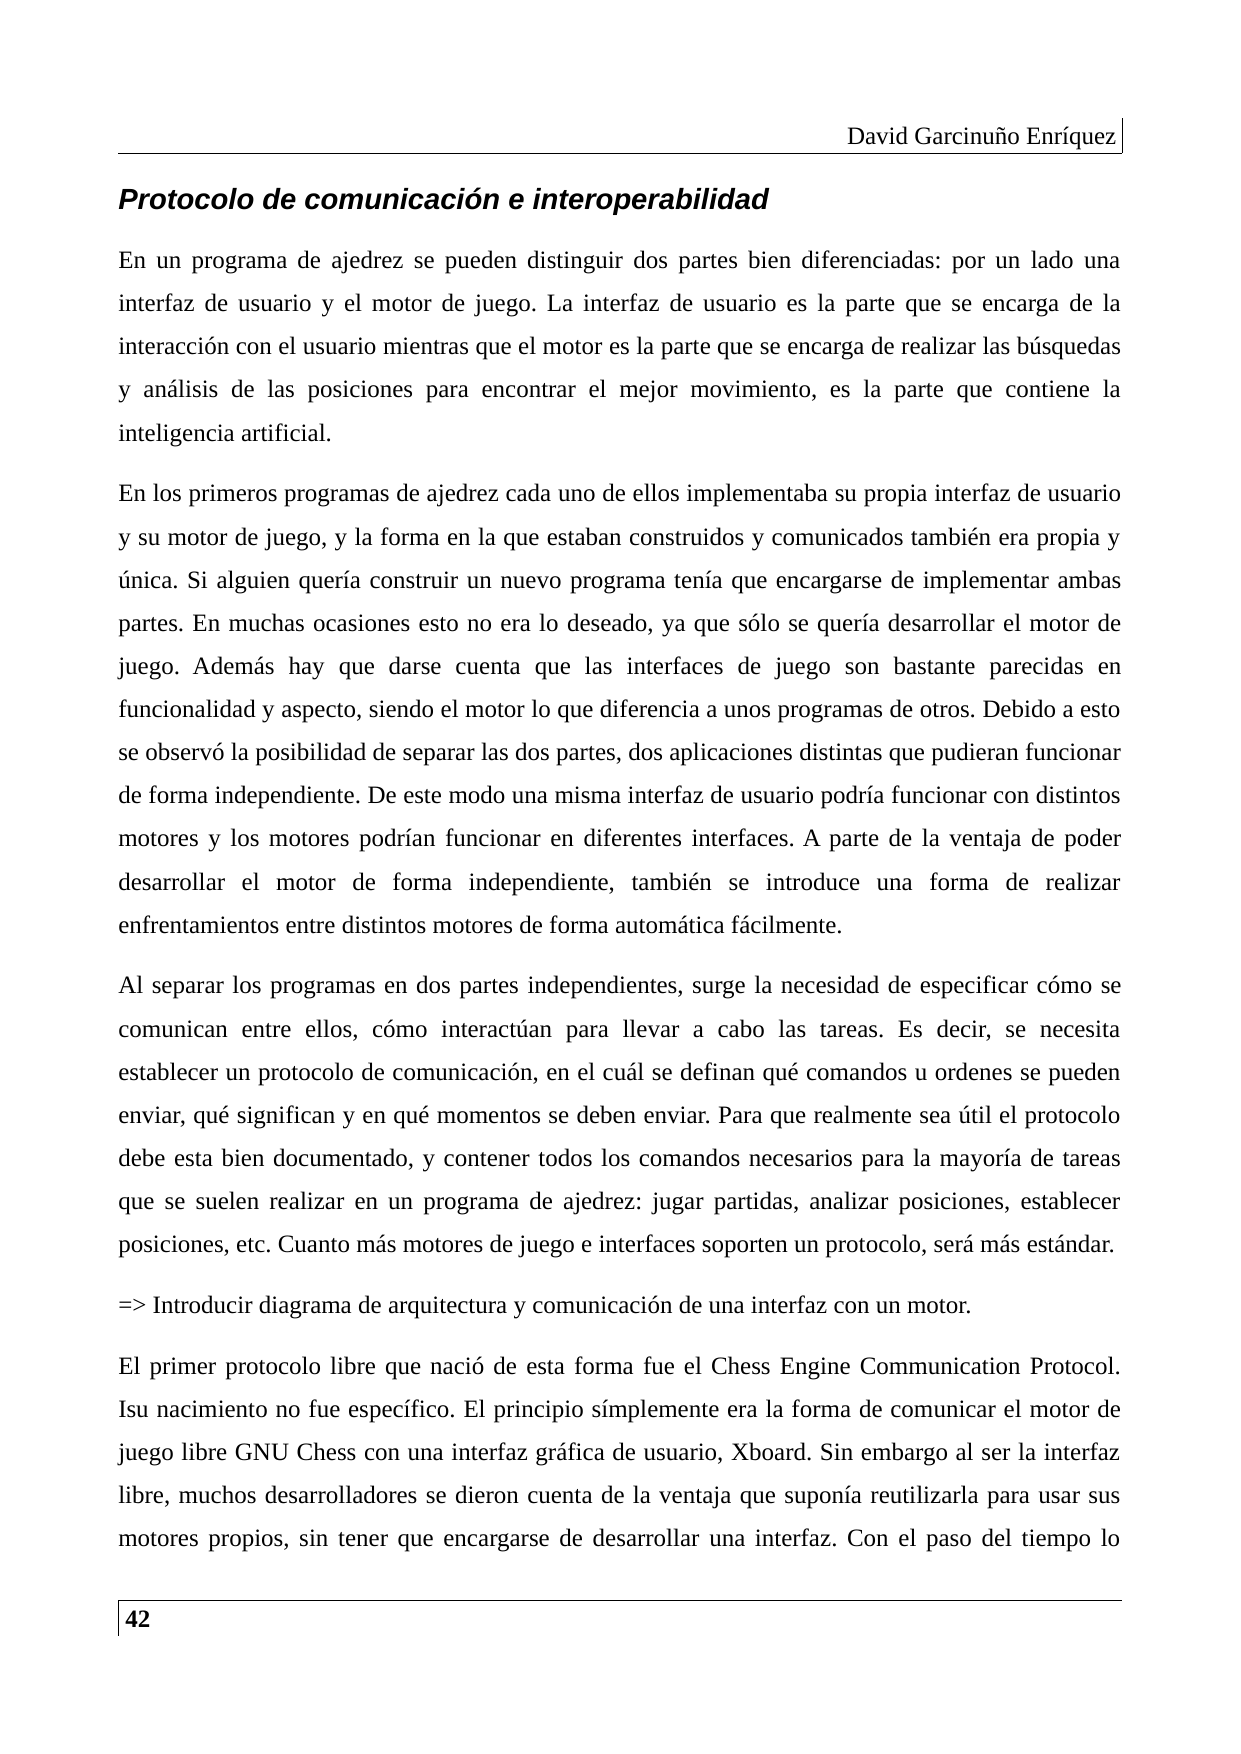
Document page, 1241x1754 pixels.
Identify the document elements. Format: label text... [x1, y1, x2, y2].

text Al separar los programas en dos partes independientes, surge la necesidad de especificar cómo se comunican entre ellos, cómo interactúan para llevar a cabo las tareas. Es decir, se necesita establecer un protocolo de comunicación, en el cuál se definan qué comandos u ordenes se pueden enviar, qué significan y en qué momentos se deben enviar. Para que realmente sea útil el protocolo debe esta bien documentado, y contener todos los comandos necesarios para la mayoría de tareas que se suelen realizar en un programa de ajedrez: jugar partidas, analizar posiciones, establecer posiciones, etc. Cuanto más motores de juego e interfaces soporten un protocolo, será más estándar. [118, 971, 1122, 1258]
text En los primeros programas de ajedrez cada uno de ellos implementaba su propia interfaz de usuario y su motor de juego, y la forma en la que estaban construidos y comunicados también era propia y única. Si alguien quería construir un nuevo programa tenía que encargarse de implementar ambas partes. En muchas ocasiones esto no era lo deseado, ya que sólo se quería desarrollar el motor de juego. Además hay que darse cuenta que las interfaces de juego son bastante parecidas en funcionalidad y aspecto, siendo el motor lo que diferencia a unos programas de otros. Debido a esto se observó la posibilidad de separar las dos partes, dos aplicaciones distintas que pudieran funcionar de forma independiente. De este modo una misma interfaz de usuario podría funcionar con distintos motores y los motores podrían funcionar en diferentes interfaces. A parte de la ventaja de poder desarrollar el motor de forma independiente, también se introduce una forma de realizar enfrentamientos entre distintos motores de forma automática fácilmente. [118, 478, 1122, 938]
text => Introducir diagrama de arquitectura y comunicación de una interfaz con un motor. [118, 1290, 1122, 1319]
text El primer protocolo libre que nació de esta forma fue el Chess Engine Communication Protocol. Isu nacimiento no fue específico. El principio símplemente era la forma de comunicar el motor de juego libre GNU Chess con una interfaz gráfica de usuario, Xboard. Sin embargo al ser la interfaz libre, muchos desarrolladores se dieron cuenta de la ventaja que suponía reutilizarla para usar sus motores propios, sin tener que encargarse de desarrollar una interfaz. Con el paso del tiempo lo [118, 1351, 1122, 1552]
subtitle Protocolo de comunicación e interoperabilidad [118, 182, 1122, 216]
text En un programa de ajedrez se pueden distinguir dos partes bien diferenciadas: por un lado una interfaz de usuario y el motor de juego. La interfaz de usuario es la parte que se encarga de la interacción con el usuario mientras que el motor es la parte que se encarga de realizar las búsquedas y análisis de las posiciones para encontrar el mejor movimiento, es la parte que contiene la inteligencia artificial. [118, 245, 1122, 446]
